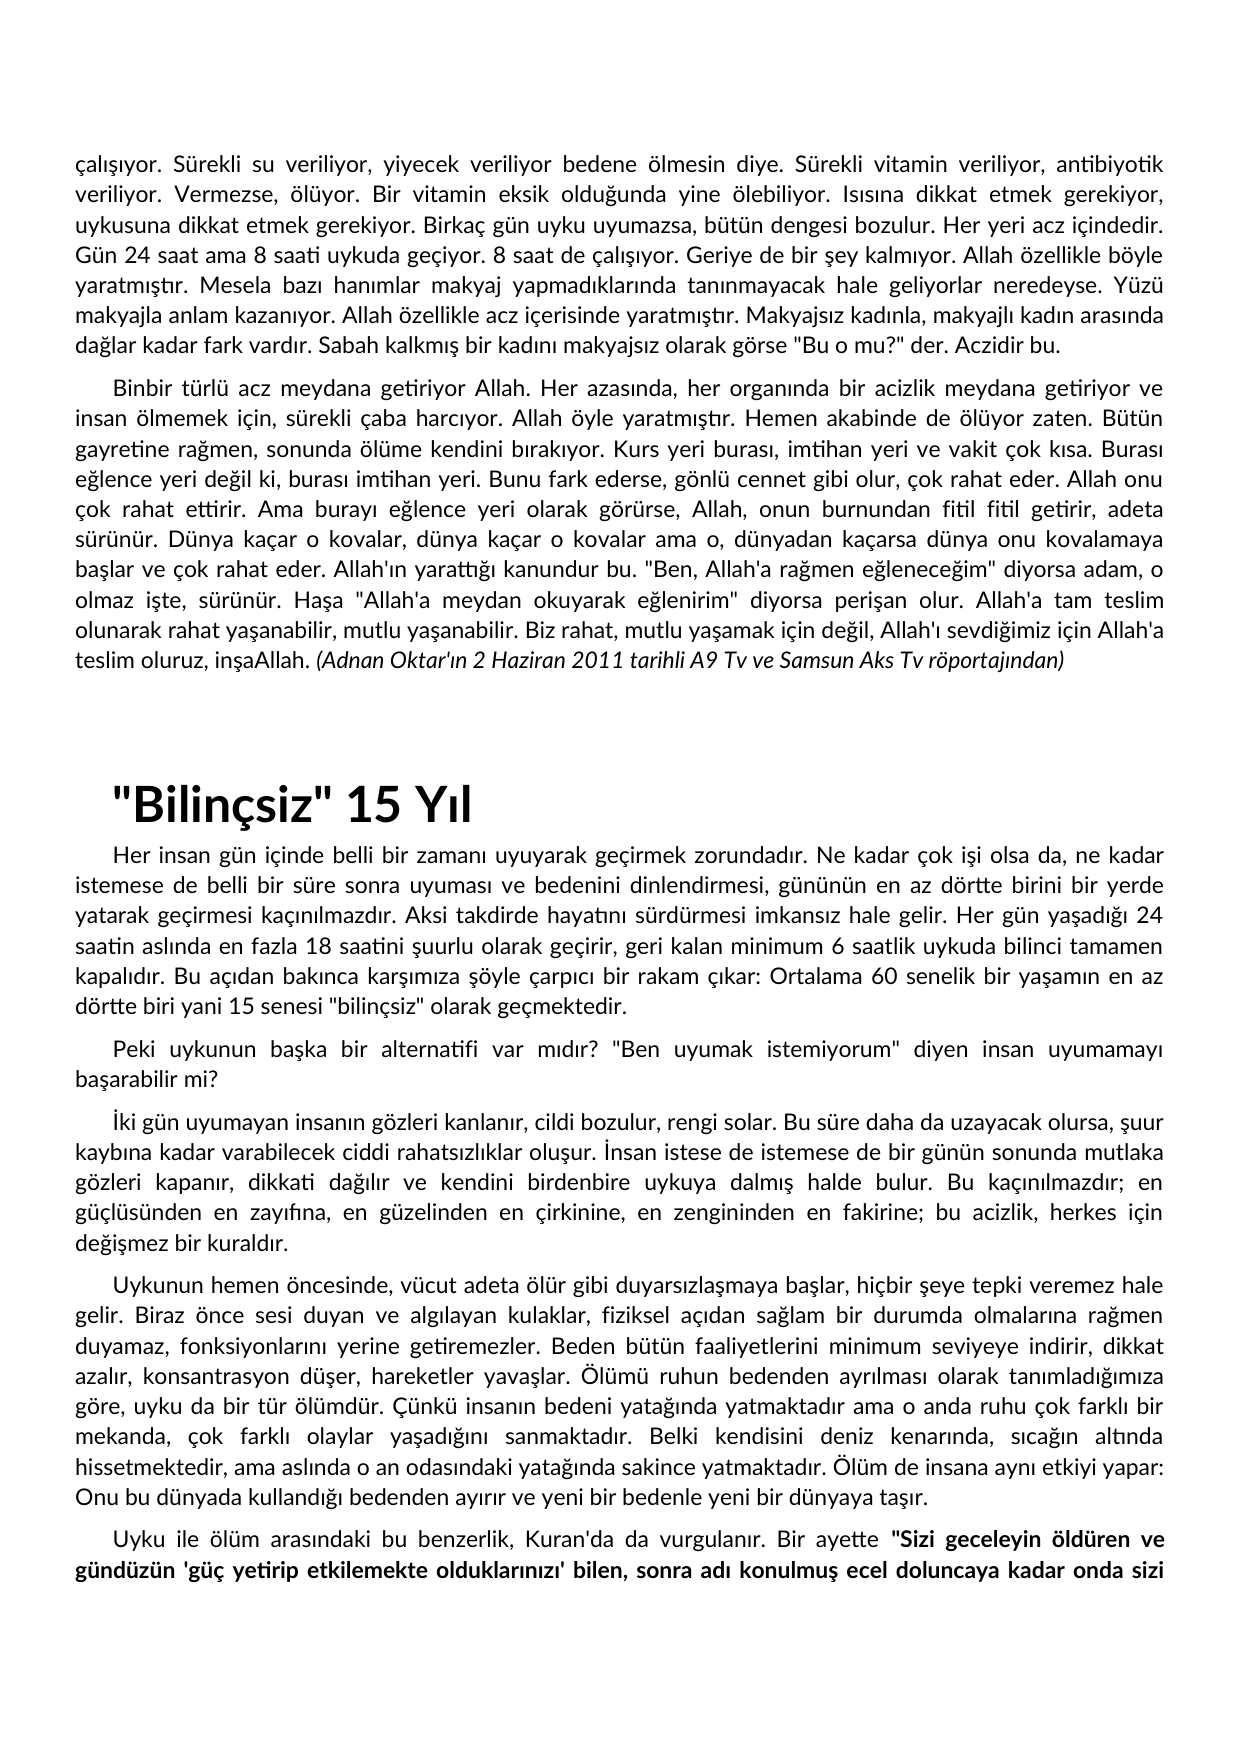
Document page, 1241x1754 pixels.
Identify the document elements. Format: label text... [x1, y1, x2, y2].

text çalışıyor. Sürekli su veriliyor, yiyecek veriliyor bedene ölmesin diye. Sürekli vitamin veriliyor, antibiyotik veriliyor. Vermezse, ölüyor. Bir vitamin eksik olduğunda yine ölebiliyor. Isısına dikkat etmek gerekiyor, uykusuna dikkat etmek gerekiyor. Birkaç gün uyku uyumazsa, bütün dengesi bozulur. Her yeri acz içindedir. Gün 24 saat ama 8 saati uykuda geçiyor. 8 saat de çalışıyor. Geriye de bir şey kalmıyor. Allah özellikle böyle yaratmıştır. Mesela bazı hanımlar makyaj yapmadıklarında tanınmayacak hale geliyorlar neredeyse. Yüzü makyajla anlam kazanıyor. Allah özellikle acz içerisinde yaratmıştır. Makyajsız kadınla, makyajlı kadın arasında dağlar kadar fark vardır. Sabah kalkmış bir kadını makyajsız olarak görse "Bu o mu?" der. Aczidir bu. [75, 150, 1165, 359]
text Uyku ile ölüm arasındaki bu benzerlik, Kuran'da da vurgulanır. Bir ayette "Sizi geceleyin öldüren ve gündüzün 'güç yetirip etkilemekte olduklarınızı' bilen, sonra adı konulmuş ecel doluncaya kadar onda sizi [75, 1525, 1165, 1583]
text Uykunun hemen öncesinde, vücut adeta ölür gibi duyarsızlaşmaya başlar, hiçbir şeye tepki veremez hale gelir. Biraz önce sesi duyan ve algılayan kulaklar, fiziksel açıdan sağlam bir durumda olmalarına rağmen duyamaz, fonksiyonlarını yerine getiremezler. Beden bütün faaliyetlerini minimum seviyeye indirir, dikkat azalır, konsantrasyon düşer, hareketler yavaşlar. Ölümü ruhun bedenden ayrılması olarak tanımladığımıza göre, uyku da bir tür ölümdür. Çünkü insanın bedeni yatağında yatmaktadır ama o anda ruhu çok farklı bir mekanda, çok farklı olaylar yaşadığını sanmaktadır. Belki kendisini deniz kenarında, sıcağın altında hissetmektedir, ama aslında o an odasındaki yatağında sakince yatmaktadır. Ölüm de insana aynı etkiyi yapar: Onu bu dünyada kullandığı bedenden ayırır ve yeni bir bedenle yeni bir dünyaya taşır. [75, 1271, 1165, 1510]
subtitle "Bilinçsiz" 15 Yıl [112, 773, 1165, 833]
text Her insan gün içinde belli bir zamanı uyuyarak geçirmek zorundadır. Ne kadar çok işi olsa da, ne kadar istemese de belli bir süre sonra uyuması ve bedenini dinlendirmesi, gününün en az dörtte birini bir yerde yatarak geçirmesi kaçınılmazdır. Aksi takdirde hayatını sürdürmesi imkansız hale gelir. Her gün yaşadığı 24 saatin aslında en fazla 18 saatini şuurlu olarak geçirir, geri kalan minimum 6 saatlik uykuda bilinci tamamen kapalıdır. Bu açıdan bakınca karşımıza şöyle çarpıcı bir rakam çıkar: Ortalama 60 senelik bir yaşamın en az dörtte biri yani 15 senesi "bilinçsiz" olarak geçmektedir. [75, 841, 1165, 1019]
text Binbir türlü acz meydana getiriyor Allah. Her azasında, her organında bir acizlik meydana getiriyor ve insan ölmemek için, sürekli çaba harcıyor. Allah öyle yaratmıştır. Hemen akabinde de ölüyor zaten. Bütün gayretine rağmen, sonunda ölüme kendini bırakıyor. Kurs yeri burası, imtihan yeri ve vakit çok kısa. Burası eğlence yeri değil ki, burası imtihan yeri. Bunu fark ederse, gönlü cennet gibi olur, çok rahat eder. Allah onu çok rahat ettirir. Ama burayı eğlence yeri olarak görürse, Allah, onun burnundan fitil fitil getirir, adeta sürünür. Dünya kaçar o kovalar, dünya kaçar o kovalar ama o, dünyadan kaçarsa dünya onu kovalamaya başlar ve çok rahat eder. Allah'ın yarattığı kanundur bu. "Ben, Allah'a rağmen eğleneceğim" diyorsa adam, o olmaz işte, sürünür. Haşa "Allah'a meydan okuyarak eğlenirim" diyorsa perişan olur. Allah'a tam teslim olunarak rahat yaşanabilir, mutlu yaşanabilir. Biz rahat, mutlu yaşamak için değil, Allah'ı sevdiğimiz için Allah'a teslim oluruz, inşaAllah. (Adnan Oktar'ın 2 Haziran 2011 tarihli A9 Tv ve Samsun Aks Tv röportajından) [75, 374, 1165, 673]
text İki gün uyumayan insanın gözleri kanlanır, cildi bozulur, rengi solar. Bu süre daha da uzayacak olursa, şuur kaybına kadar varabilecek ciddi rahatsızlıklar oluşur. İnsan istese de istemese de bir günün sonunda mutlaka gözleri kapanır, dikkati dağılır ve kendini birdenbire uykuya dalmış halde bulur. Bu kaçınılmazdır; en güçlüsünden en zayıfına, en güzelinden en çirkinine, en zengininden en fakirine; bu acizlik, herkes için değişmez bir kuraldır. [75, 1108, 1165, 1256]
text Peki uykunun başka bir alternatifi var mıdır? "Ben uyumak istemiyorum" diyen insan uyumamayı başarabilir mi? [75, 1035, 1165, 1092]
